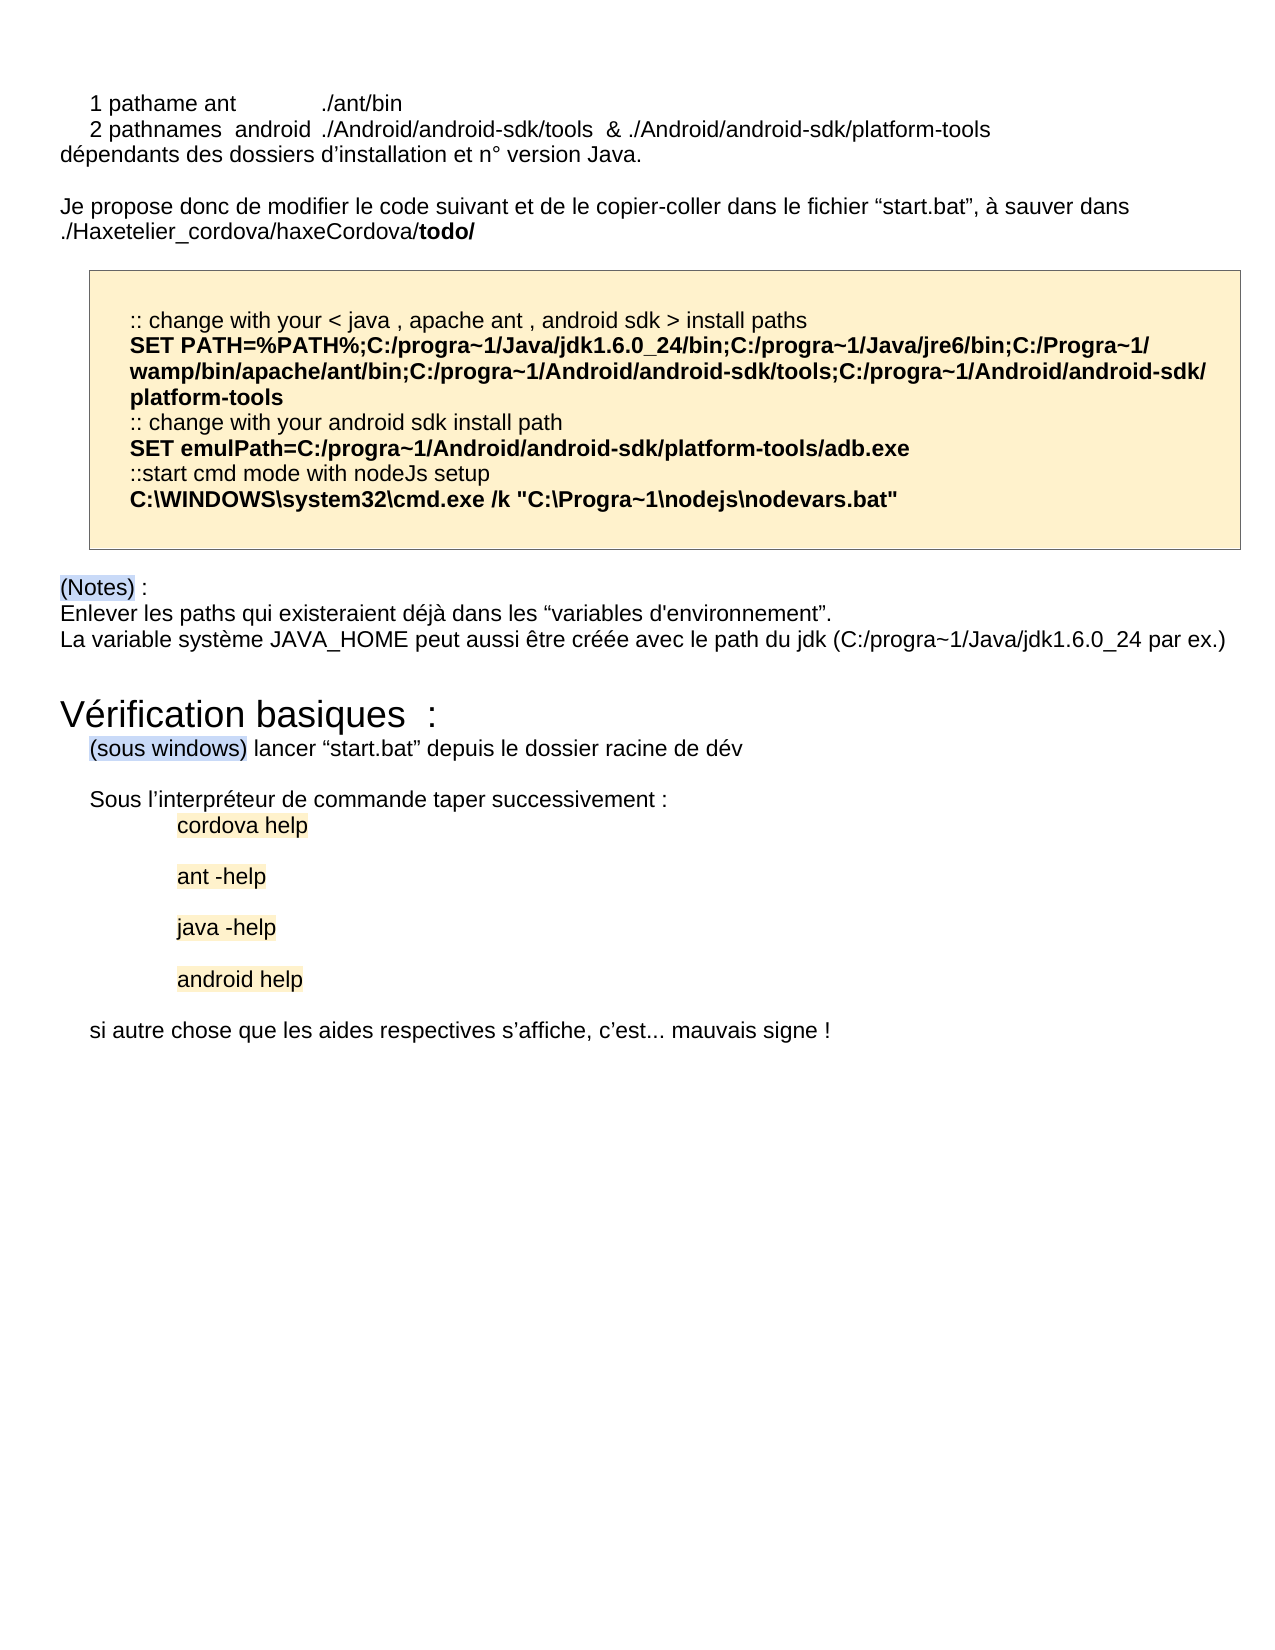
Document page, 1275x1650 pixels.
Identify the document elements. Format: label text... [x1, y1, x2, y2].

text cordova help [177, 813, 1241, 864]
text Sous l’interpréteur de commande taper successivement : [89, 787, 1241, 813]
text Je propose donc de modifier le code suivant et de le copier-coller dans le fichier “start.bat”, à sauver dans ./Haxetelier_cordova/haxeCordova/todo/ [60, 193, 1241, 245]
text dépendants des dossiers d’installation et n° version Java. [60, 142, 1241, 168]
table_header :: change with your < java , apache ant , android sdk > install paths SET PATH=%PATH%;C:/progra~1/Java/jdk1.6.0_24/bin;C:/progra~1/Java/jre6/bin;C:/Progra~1/wamp/bin/apache/ant/bin;C:/progra~1/Android/android-sdk/tools;C:/progra~1/Android/android-sdk/platform-tools :: change with your android sdk install path SET emulPath=C:/progra~1/Android/android-sdk/platform-tools/adb.exe ::start cmd mode with nodeJs setup C:\WINDOWS\system32\cmd.exe /k "C:\Progra~1\nodejs\nodevars.bat" [90, 271, 1240, 548]
text Vérification basiques : [60, 694, 1241, 736]
text La variable système JAVA_HOME peut aussi être créée avec le path du jdk (C:/progra~1/Java/jdk1.6.0_24 par ex.) [60, 626, 1241, 652]
text si autre chose que les aides respectives s’affiche, c’est... mauvais signe ! [89, 1018, 1241, 1043]
text (sous windows) lancer “start.bat” depuis le dossier racine de dév [89, 736, 1241, 761]
text 2 pathnames android ./Android/android-sdk/tools & ./Android/android-sdk/platform-tools [89, 117, 1241, 142]
text java -help [177, 915, 1241, 966]
text (Notes) : Enlever les paths qui existeraient déjà dans les “variables d'environnement”. [60, 575, 1241, 626]
text android help [177, 966, 1241, 992]
text ant -help [177, 864, 1241, 915]
text 1 pathame ant ./ant/bin [89, 91, 1241, 117]
